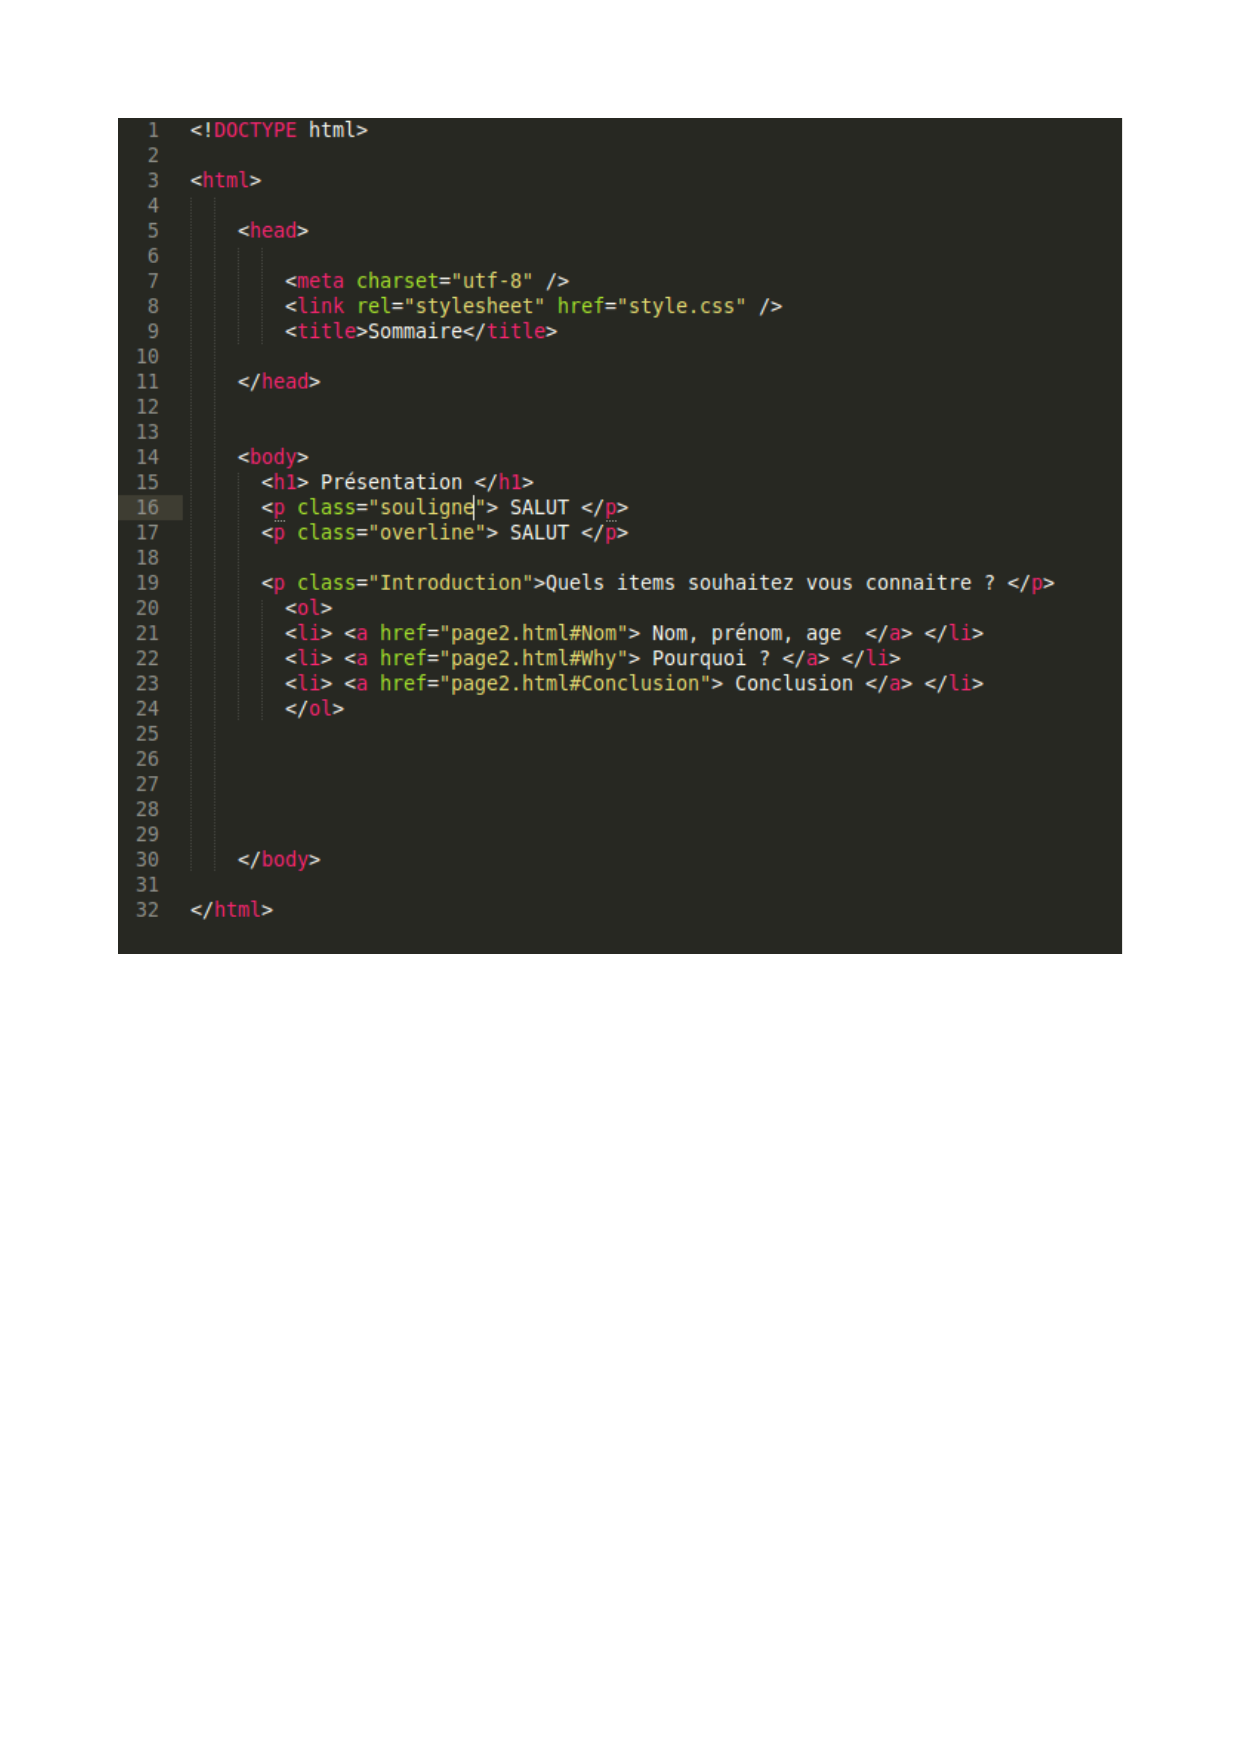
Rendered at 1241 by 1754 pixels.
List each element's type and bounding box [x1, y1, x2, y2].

picture [118, 118, 1123, 954]
